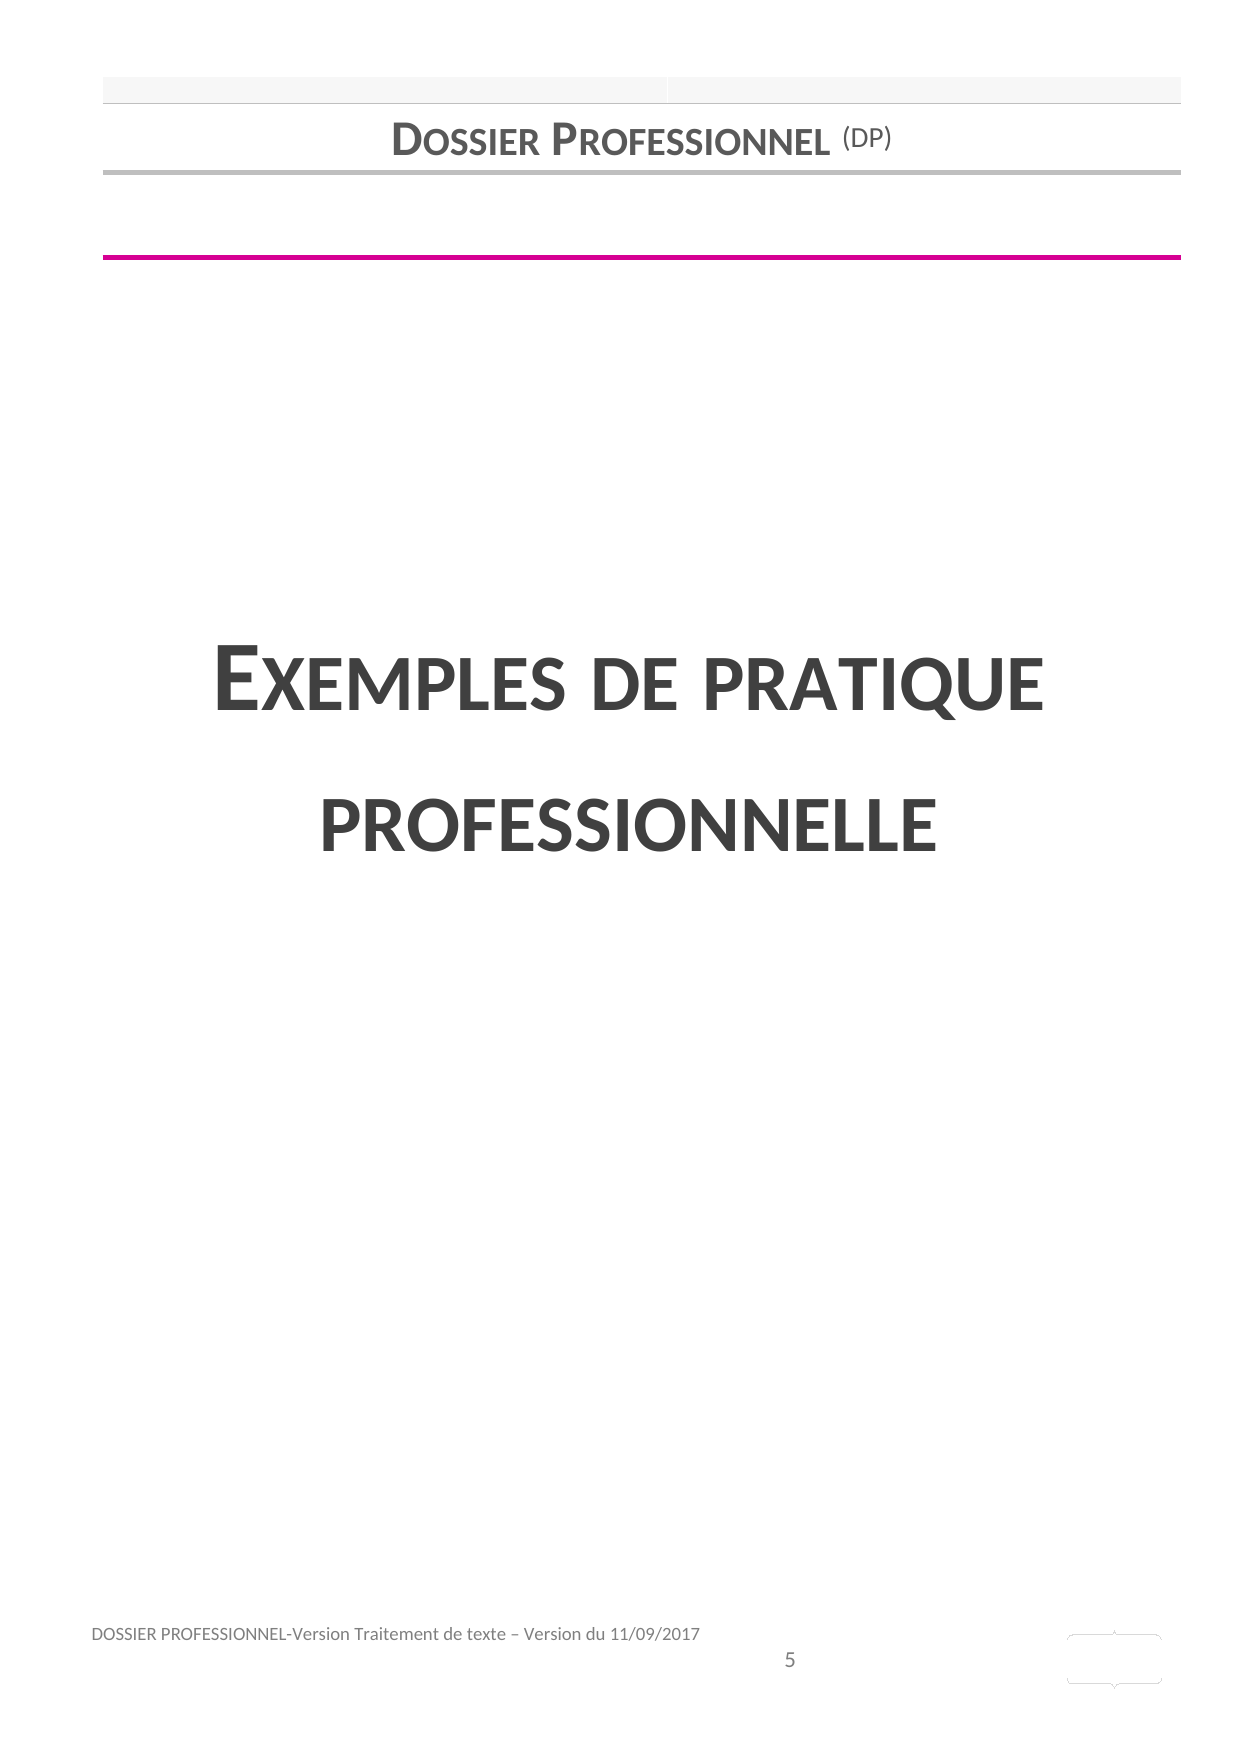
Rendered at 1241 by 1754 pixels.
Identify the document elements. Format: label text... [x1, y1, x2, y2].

text professionnelle [136, 754, 1122, 876]
text Exemples de pratique [136, 614, 1122, 736]
